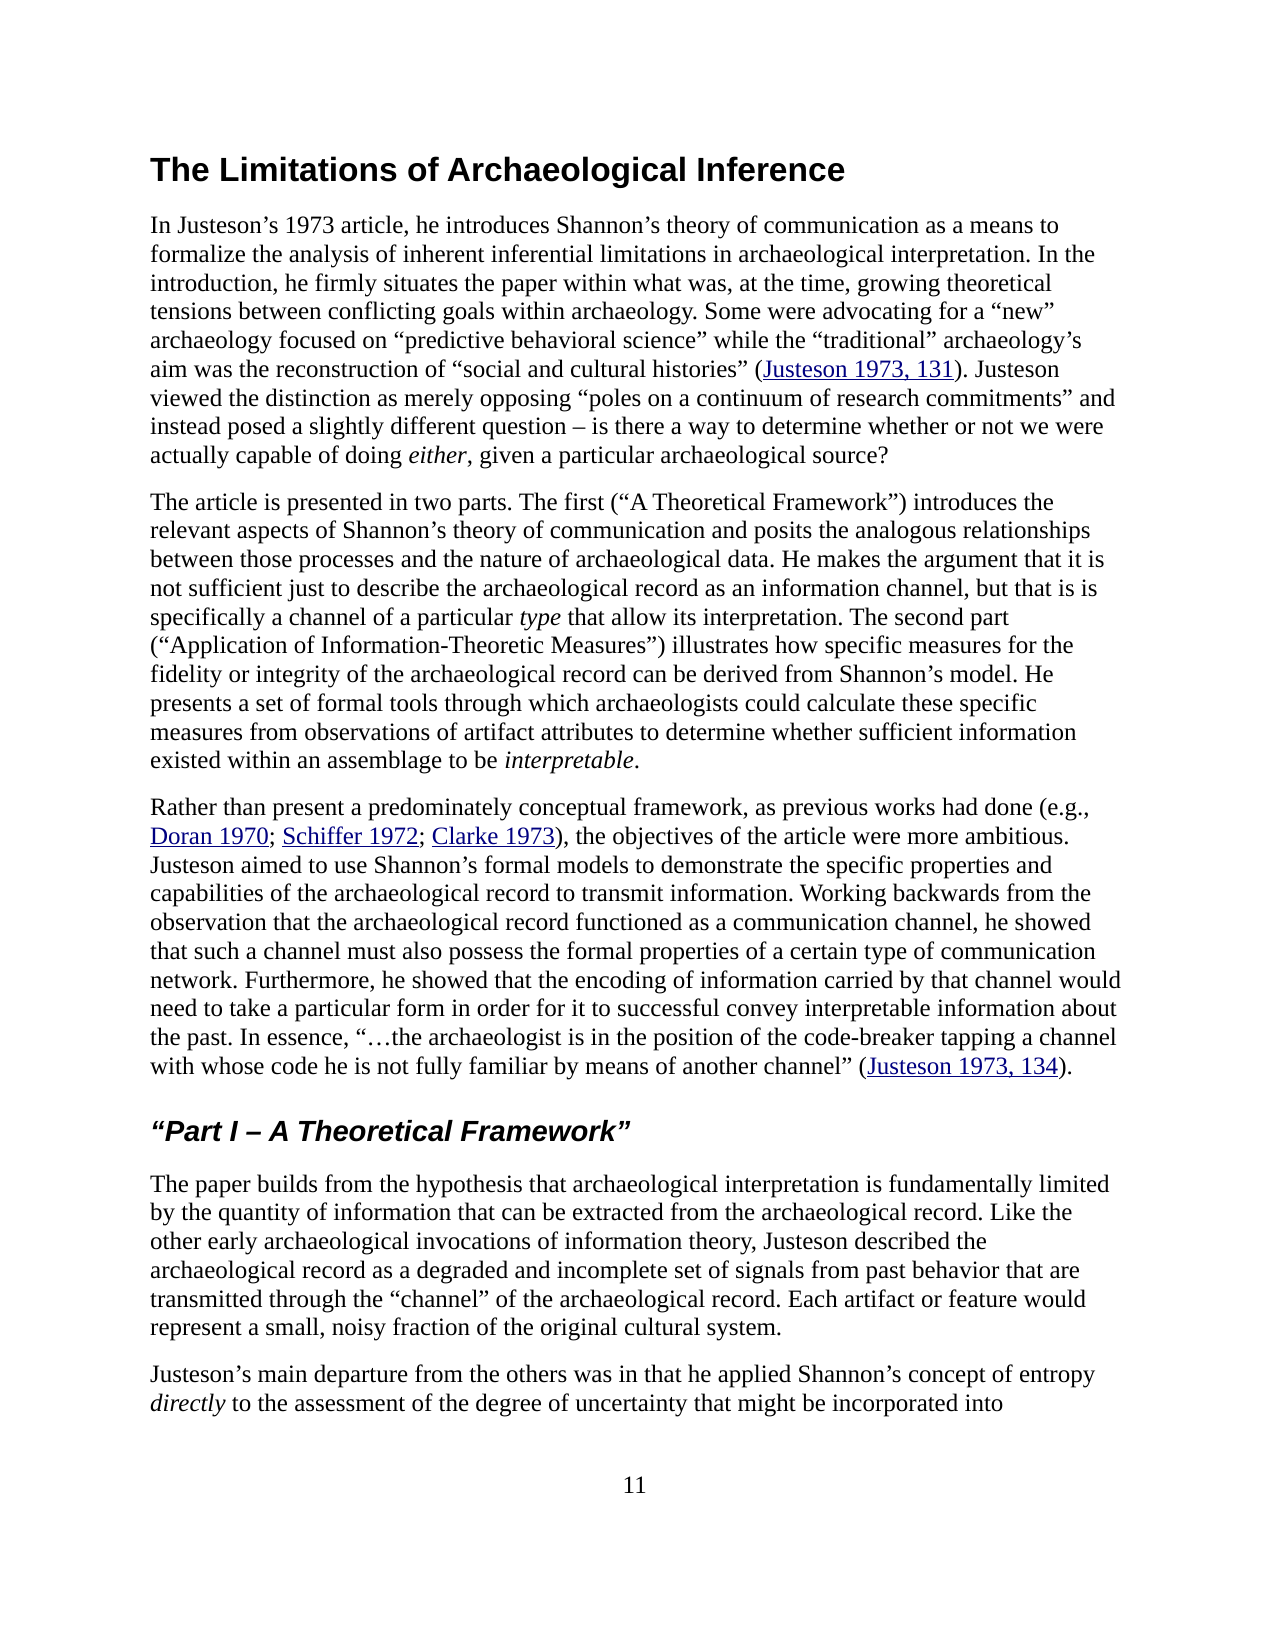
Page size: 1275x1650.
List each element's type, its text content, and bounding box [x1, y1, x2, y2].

subtitle The Limitations of Archaeological Inference [150, 150, 1125, 189]
subtitle “Part I – A Theoretical Framework” [150, 1114, 1125, 1147]
text The article is presented in two parts. The first (“A Theoretical Framework”) introduces the relevant aspects of Shannon’s theory of communication and posits the analogous relationships between those processes and the nature of archaeological data. He makes the argument that it is not sufficient just to describe the archaeological record as an information channel, but that is is specifically a channel of a particular type that allow its interpretation. The second part (“Application of Information-Theoretic Measures”) illustrates how specific measures for the fidelity or integrity of the archaeological record can be derived from Shannon’s model. He presents a set of formal tools through which archaeologists could calculate these specific measures from observations of artifact attributes to determine whether sufficient information existed within an assemblage to be interpretable. [150, 487, 1125, 774]
text Rather than present a predominately conceptual framework, as previous works had done (e.g., Doran 1970; Schiffer 1972; Clarke 1973), the objectives of the article were more ambitious. Justeson aimed to use Shannon’s formal models to demonstrate the specific properties and capabilities of the archaeological record to transmit information. Working backwards from the observation that the archaeological record functioned as a communication channel, he showed that such a channel must also possess the formal properties of a certain type of communication network. Furthermore, he showed that the encoding of information carried by that channel would need to take a particular form in order for it to successful convey interpretable information about the past. In essence, “…the archaeologist is in the position of the code-breaker tapping a channel with whose code he is not fully familiar by means of another channel” (Justeson 1973, 134). [150, 792, 1125, 1080]
text Justeson’s main departure from the others was in that he applied Shannon’s concept of entropy directly to the assessment of the degree of uncertainty that might be incorporated into [150, 1359, 1125, 1417]
text The paper builds from the hypothesis that archaeological interpretation is fundamentally limited by the quantity of information that can be extracted from the archaeological record. Like the other early archaeological invocations of information theory, Justeson described the archaeological record as a degraded and incomplete set of signals from past behavior that are transmitted through the “channel” of the archaeological record. Each artifact or feature would represent a small, noisy fraction of the original cultural system. [150, 1169, 1125, 1341]
text In Justeson’s 1973 article, he introduces Shannon’s theory of communication as a means to formalize the analysis of inherent inferential limitations in archaeological interpretation. In the introduction, he firmly situates the paper within what was, at the time, growing theoretical tensions between conflicting goals within archaeology. Some were advocating for a “new” archaeology focused on “predictive behavioral science” while the “traditional” archaeology’s aim was the reconstruction of “social and cultural histories” (Justeson 1973, 131). Justeson viewed the distinction as merely opposing “poles on a continuum of research commitments” and instead posed a slightly different question – is there a way to determine whether or not we were actually capable of doing either, given a particular archaeological source? [150, 210, 1125, 469]
